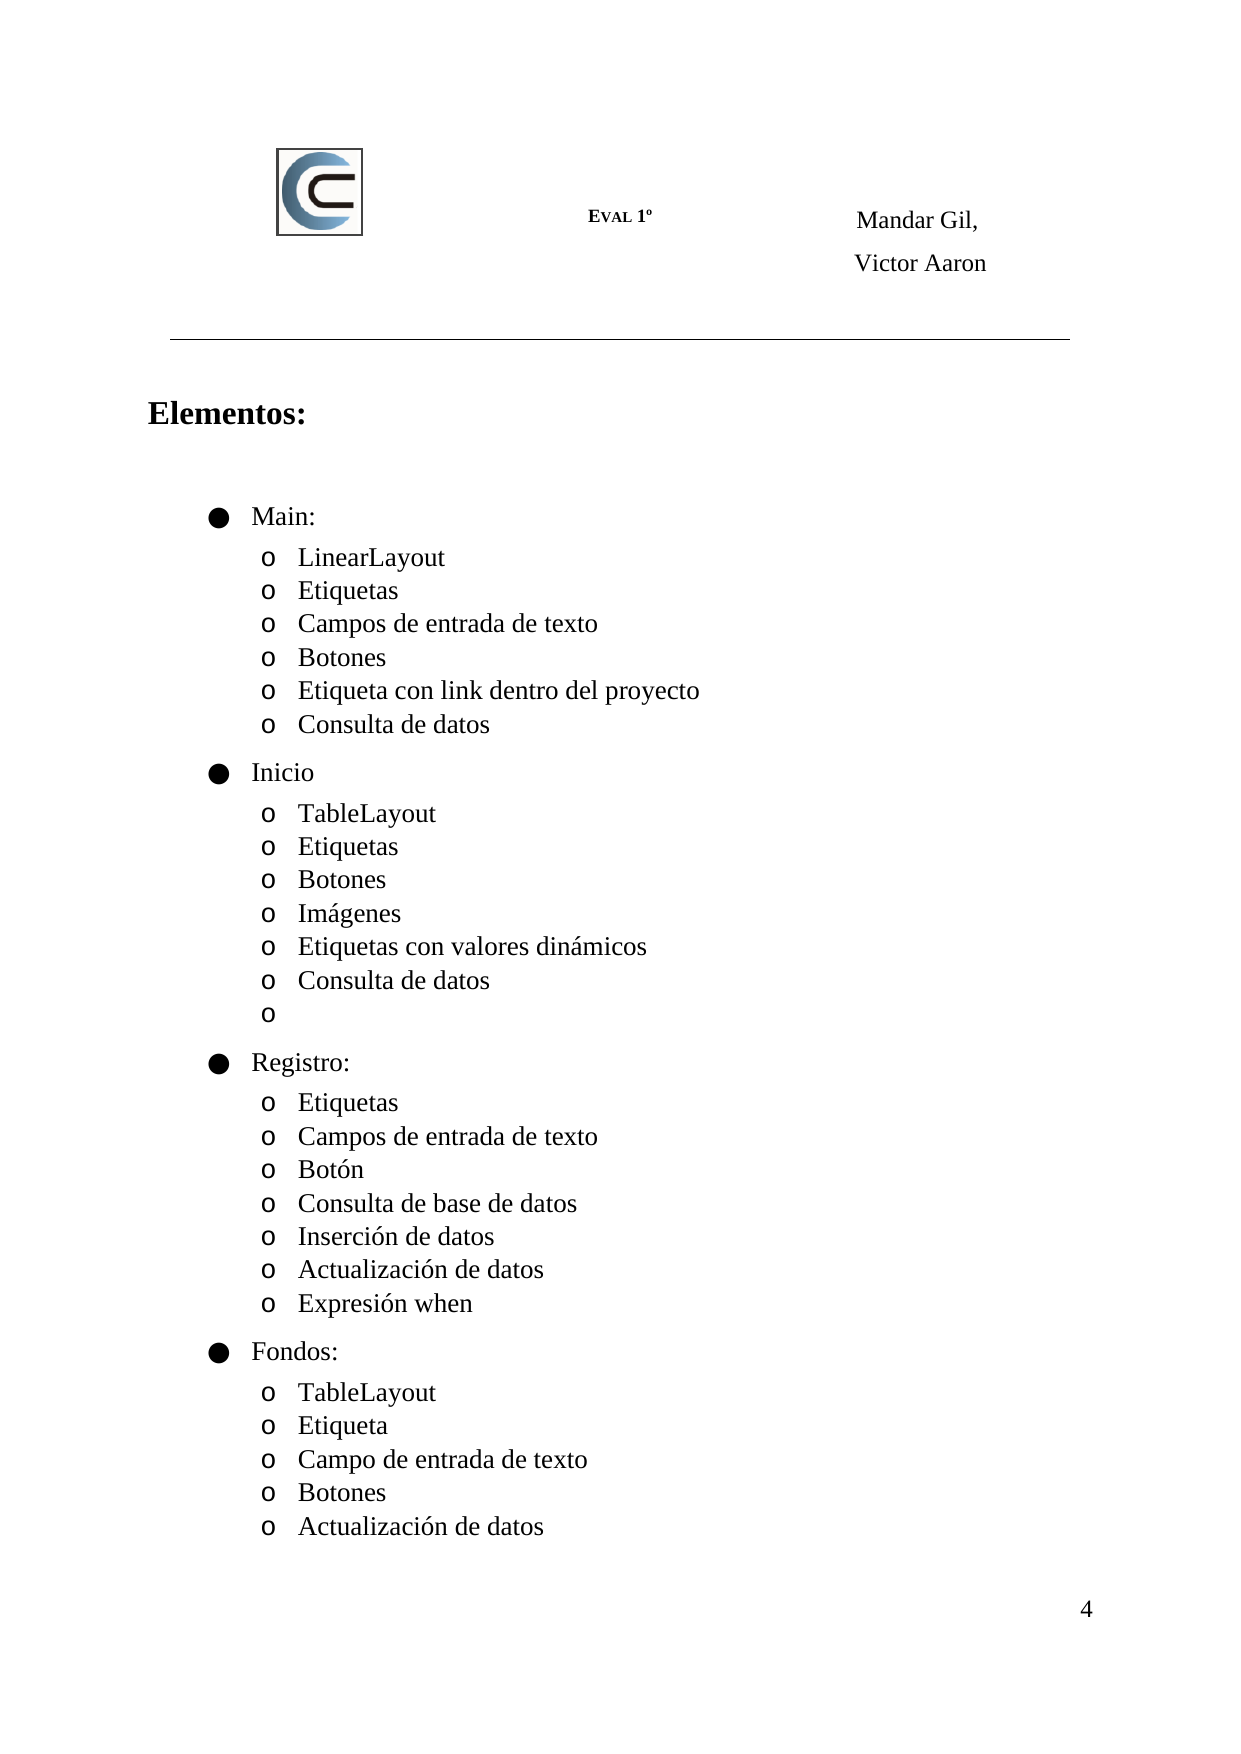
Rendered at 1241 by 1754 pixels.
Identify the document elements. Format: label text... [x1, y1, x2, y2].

list Inicio [207, 741, 1092, 797]
list Etiquetas con valores dinámicos [260, 931, 1092, 964]
list Campos de entrada de texto [260, 1120, 1092, 1153]
list Actualización de datos [260, 1253, 1092, 1287]
list Fondos: [207, 1320, 1092, 1376]
list Inserción de datos [260, 1220, 1092, 1253]
list Botones [260, 864, 1092, 897]
list Imágenes [260, 897, 1092, 931]
list TableLayout [260, 797, 1092, 830]
list Etiquetas [260, 574, 1092, 607]
list Main: [207, 485, 1092, 541]
list Botones [260, 641, 1092, 674]
list Etiquetas [260, 1086, 1092, 1120]
list Etiqueta [260, 1409, 1092, 1443]
list Registro: [207, 1031, 1092, 1086]
list Etiquetas [260, 830, 1092, 864]
list Botones [260, 1476, 1092, 1510]
list Consulta de base de datos [260, 1187, 1092, 1220]
list Consulta de datos [260, 708, 1092, 741]
list Campos de entrada de texto [260, 607, 1092, 641]
list Etiqueta con link dentro del proyecto [260, 674, 1092, 708]
list Consulta de datos [260, 964, 1092, 997]
list Expresión when [260, 1287, 1092, 1320]
list Botón [260, 1153, 1092, 1187]
list LinearLayout [260, 541, 1092, 574]
list TableLayout [260, 1376, 1092, 1409]
list Actualización de datos [260, 1510, 1092, 1543]
picture [279, 150, 361, 234]
subtitle Elementos: [148, 393, 1092, 432]
list Campo de entrada de texto [260, 1443, 1092, 1476]
